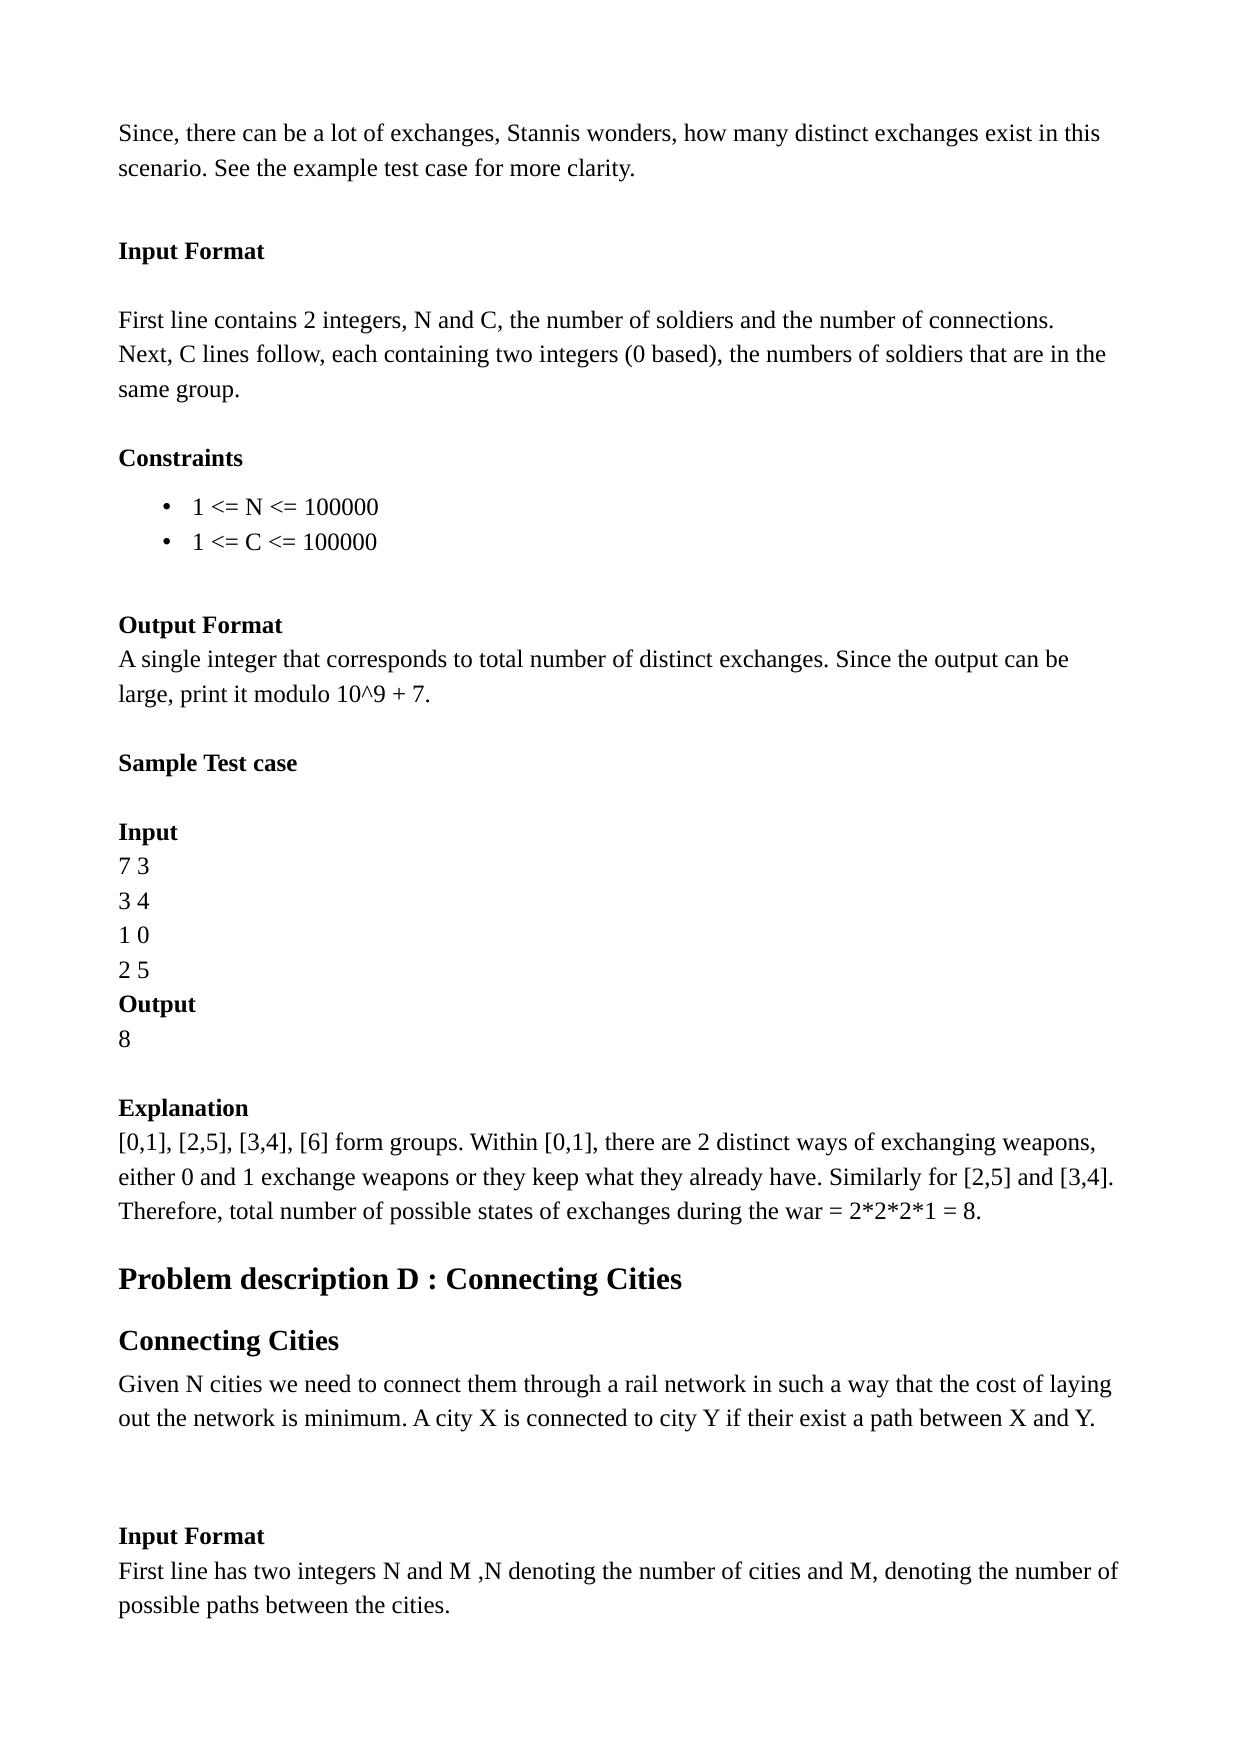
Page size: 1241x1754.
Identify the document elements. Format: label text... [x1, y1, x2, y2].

subtitle Connecting Cities [118, 1323, 1122, 1356]
list 1 <= N <= 100000 [162, 492, 1122, 521]
text Given N cities we need to connect them through a rail network in such a way that the cost of laying out the network is minimum. A city X is connected to city Y if their exist a path between X and Y. [118, 1369, 1122, 1432]
text Since, there can be a lot of exchanges, Stannis wonders, how many distinct exchanges exist in this scenario. See the example test case for more clarity. [118, 118, 1122, 181]
text Input Format First line has two integers N and M ,N denoting the number of cities and M, denoting the number of possible paths between the cities. [118, 1452, 1122, 1619]
text Output Format A single integer that corresponds to total number of distinct exchanges. Since the output can be large, print it modulo 10^9 + 7. Sample Test case Input 7 3 3 4 1 0 2 5 Output 8 Explanation [0,1], [2,5], [3,4], [6] form groups. Within [0,1], there are 2 distinct ways of exchanging weapons, either 0 and 1 exchange weapons or they keep what they already have. Similarly for [2,5] and [3,4]. Therefore, total number of possible states of exchanges during the war = 2*2*2*1 = 8. [118, 576, 1122, 1225]
subtitle Problem description D : Connecting Cities [118, 1260, 1122, 1296]
list 1 <= C <= 100000 [162, 527, 1122, 555]
text Input Format First line contains 2 integers, N and C, the number of soldiers and the number of connections. Next, C lines follow, each containing two integers (0 based), the numbers of soldiers that are in the same group. Constraints [118, 202, 1122, 472]
